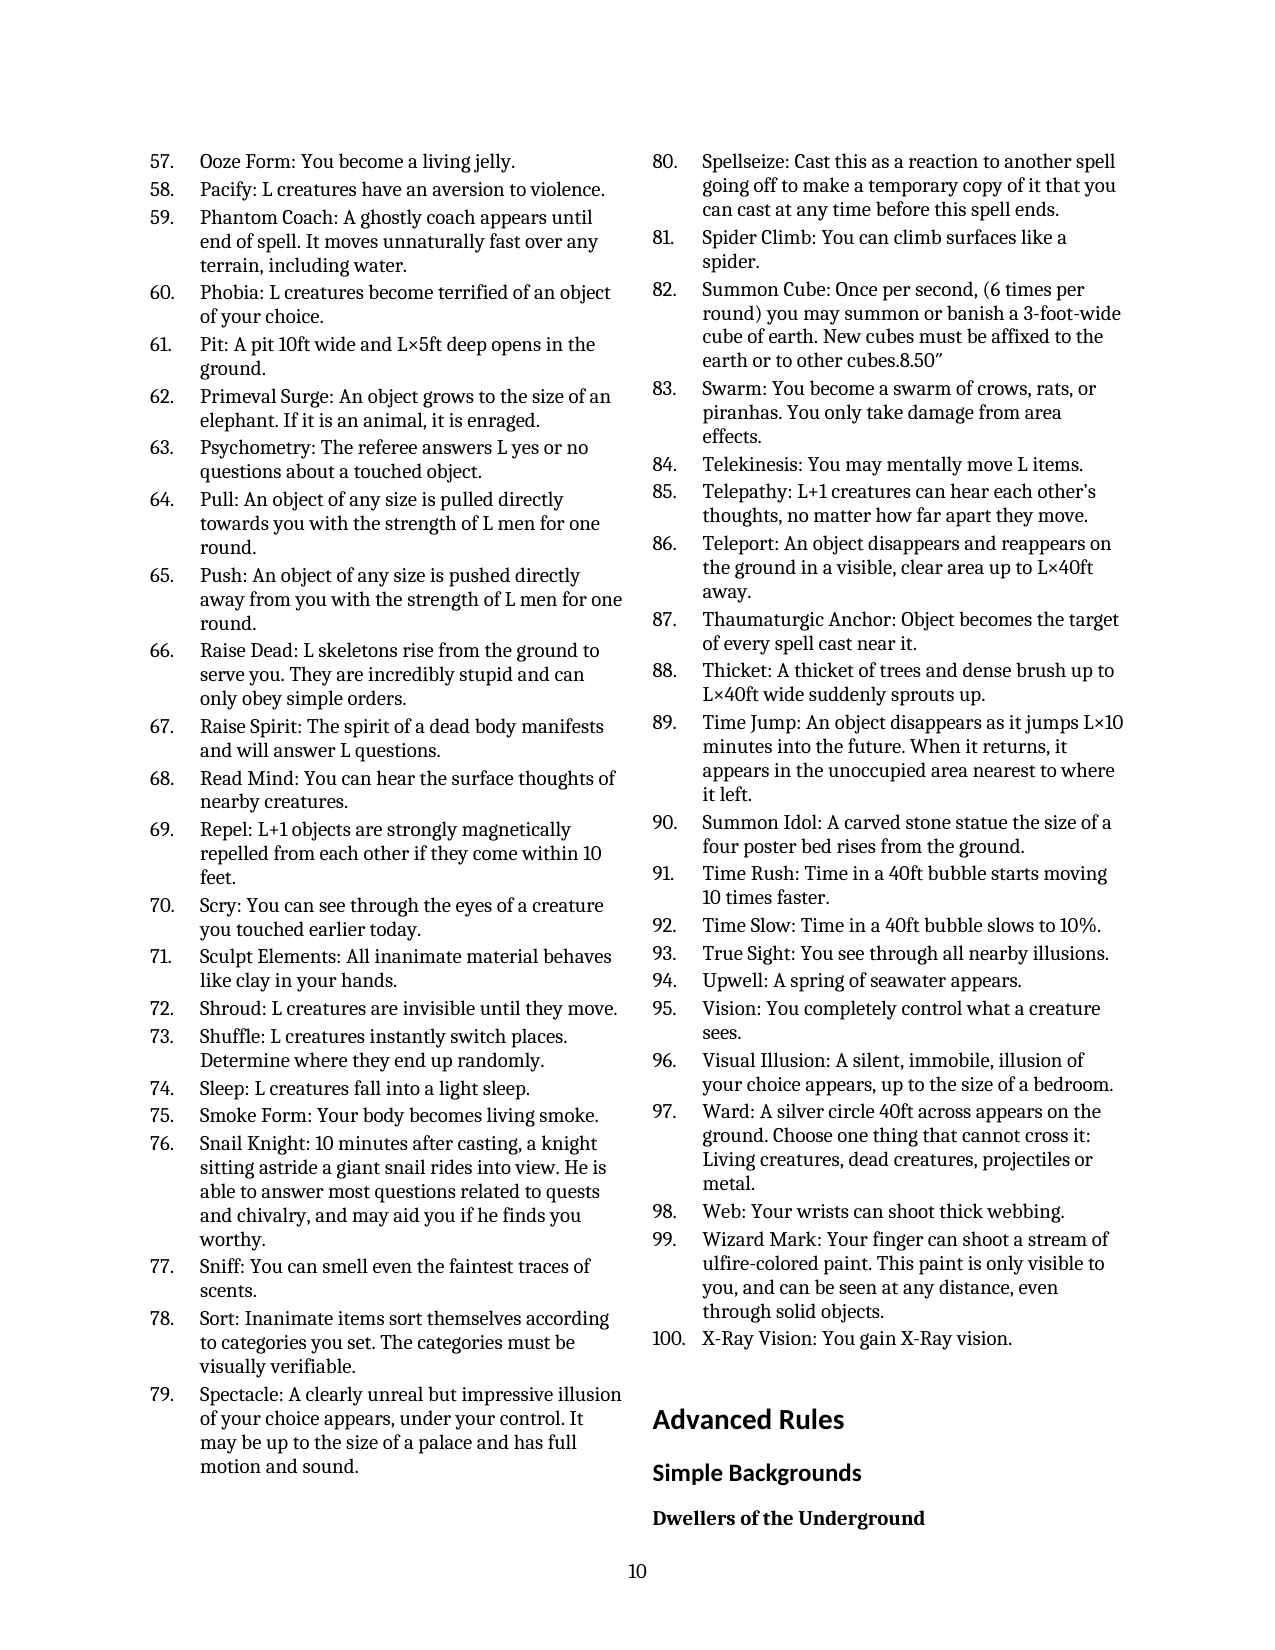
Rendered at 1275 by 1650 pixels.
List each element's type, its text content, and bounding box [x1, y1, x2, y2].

list Upwell: A spring of seawater appears. [652, 969, 1125, 993]
list Vision: You completely control what a creature sees. [652, 997, 1125, 1045]
list Snail Knight: 10 minutes after casting, a knight sitting astride a giant snail rides into view. He is able to answer most questions related to quests and chivalry, and may aid you if he finds you worthy. [150, 1132, 622, 1251]
list Visual Illusion: A silent, immobile, illusion of your choice appears, up to the size of a bedroom. [652, 1048, 1125, 1096]
list Repel: L+1 objects are strongly magnetically repelled from each other if they come within 10 feet. [150, 818, 622, 890]
list Push: An object of any size is pushed directly away from you with the strength of L men for one round. [150, 563, 622, 635]
list Spectacle: A clearly unreal but impressive illusion of your choice appears, under your control. It may be up to the size of a palace and has full motion and sound. [150, 1382, 622, 1478]
list Wizard Mark: Your finger can shoot a stream of ulfire-colored paint. This paint is only visible to you, and can be seen at any distance, even through solid objects. [652, 1227, 1125, 1323]
list Primeval Surge: An object grows to the size of an elephant. If it is an animal, it is enraged. [150, 384, 622, 432]
list X-Ray Vision: You gain X-Ray vision. [652, 1327, 1125, 1351]
list Phobia: L creatures become terrified of an object of your choice. [150, 281, 622, 329]
list Sculpt Elements: All inanimate material behaves like clay in your hands. [150, 945, 622, 993]
list Shroud: L creatures are invisible until they move. [150, 997, 622, 1021]
list Smoke Form: Your body becomes living smoke. [150, 1104, 622, 1128]
list Psychometry: The referee answers L yes or no questions about a touched object. [150, 436, 622, 484]
list Raise Spirit: The spirit of a dead body manifests and will answer L questions. [150, 714, 622, 762]
list Time Slow: Time in a 40ft bubble slows to 10%. [652, 914, 1125, 938]
list Teleport: An object disappears and reappears on the ground in a visible, clear area up to L×40ft away. [652, 532, 1125, 604]
list Sniff: You can smell even the faintest traces of scents. [150, 1255, 622, 1303]
list Sort: Inanimate items sort themselves according to categories you set. The categories must be visually verifiable. [150, 1307, 622, 1379]
list Pacify: L creatures have an aversion to violence. [150, 178, 622, 202]
list Sleep: L creatures fall into a light sleep. [150, 1076, 622, 1100]
list Pull: An object of any size is pulled directly towards you with the strength of L men for one round. [150, 488, 622, 559]
list Thaumaturgic Anchor: Object becomes the target of every spell cast near it. [652, 607, 1125, 655]
list Raise Dead: L skeletons rise from the ground to serve you. They are incredibly stupid and can only obey simple orders. [150, 639, 622, 711]
subtitle Simple Backgrounds [652, 1457, 1125, 1488]
list Telepathy: L+1 creatures can hear each other’s thoughts, no matter how far apart they move. [652, 480, 1125, 528]
list Scry: You can see through the eyes of a creature you touched earlier today. [150, 893, 622, 941]
list Read Mind: You can hear the surface thoughts of nearby creatures. [150, 766, 622, 814]
list Swarm: You become a swarm of crows, rats, or piranhas. You only take damage from area effects. [652, 377, 1125, 449]
subtitle Advanced Rules [652, 1401, 1125, 1437]
list Time Rush: Time in a 40ft bubble starts moving 10 times faster. [652, 862, 1125, 910]
list Phantom Coach: A ghostly coach appears until end of spell. It moves unnaturally fast over any terrain, including water. [150, 205, 622, 277]
list Shuffle: L creatures instantly switch places. Determine where they end up randomly. [150, 1024, 622, 1072]
list Thicket: A thicket of trees and dense brush up to L×40ft wide suddenly sprouts up. [652, 659, 1125, 707]
list Pit: A pit 10ft wide and L×5ft deep opens in the ground. [150, 333, 622, 381]
list Time Jump: An object disappears as it jumps L×10 minutes into the future. When it returns, it appears in the unoccupied area nearest to where it left. [652, 711, 1125, 807]
list Spider Climb: You can climb surfaces like a spider. [652, 226, 1125, 273]
list Telekinesis: You may mentally move L items. [652, 452, 1125, 476]
list Ooze Form: You become a living jelly. [150, 150, 622, 174]
list Summon Idol: A carved stone statue the size of a four poster bed rises from the ground. [652, 810, 1125, 858]
text Dwellers of the Underground [652, 1507, 1125, 1531]
list Summon Cube: Once per second, (6 times per round) you may summon or banish a 3-foot-wide cube of earth. New cubes must be affixed to the earth or to other cubes.8.50″ [652, 277, 1125, 373]
list True Sight: You see through all nearby illusions. [652, 941, 1125, 965]
list Ward: A silver circle 40ft across appears on the ground. Choose one thing that cannot cross it: Living creatures, dead creatures, projectiles or metal. [652, 1100, 1125, 1196]
list Spellseize: Cast this as a reaction to another spell going off to make a temporary copy of it that you can cast at any time before this spell ends. [652, 150, 1125, 222]
list Web: Your wrists can shoot thick webbing. [652, 1200, 1125, 1224]
